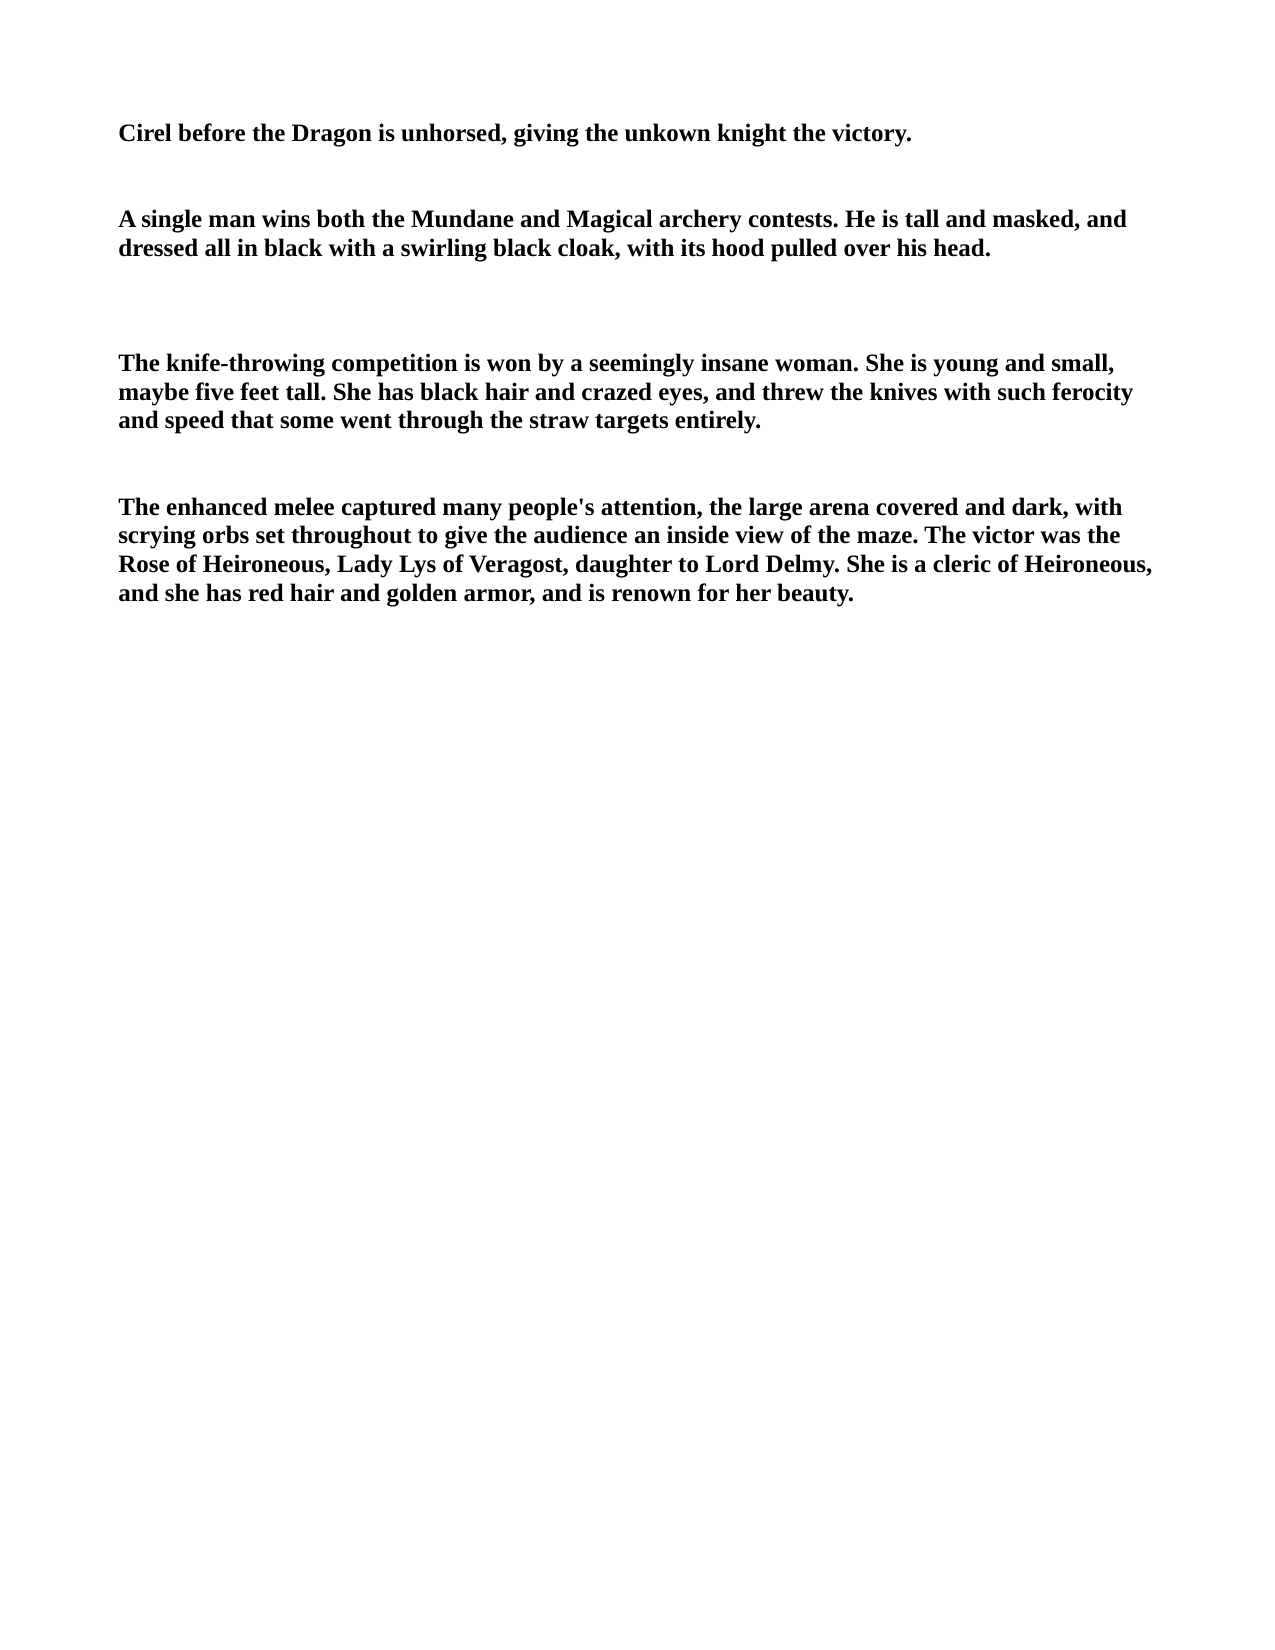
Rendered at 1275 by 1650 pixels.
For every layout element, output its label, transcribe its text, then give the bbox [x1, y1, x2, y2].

text Cirel before the Dragon is unhorsed, giving the unkown knight the victory. [118, 118, 1157, 147]
text The knife-throwing competition is won by a seemingly insane woman. She is young and small, maybe five feet tall. She has black hair and crazed eyes, and threw the knives with such ferocity and speed that some went through the straw targets entirely. [118, 348, 1157, 434]
text The enhanced melee captured many people's attention, the large arena covered and dark, with scrying orbs set throughout to give the audience an inside view of the maze. The victor was the Rose of Heironeous, Lady Lys of Veragost, daughter to Lord Delmy. She is a cleric of Heironeous, and she has red hair and golden armor, and is renown for her beauty. [118, 492, 1157, 607]
text A single man wins both the Mundane and Magical archery contests. He is tall and masked, and dressed all in black with a swirling black cloak, with its hood pulled over his head. [118, 204, 1157, 262]
